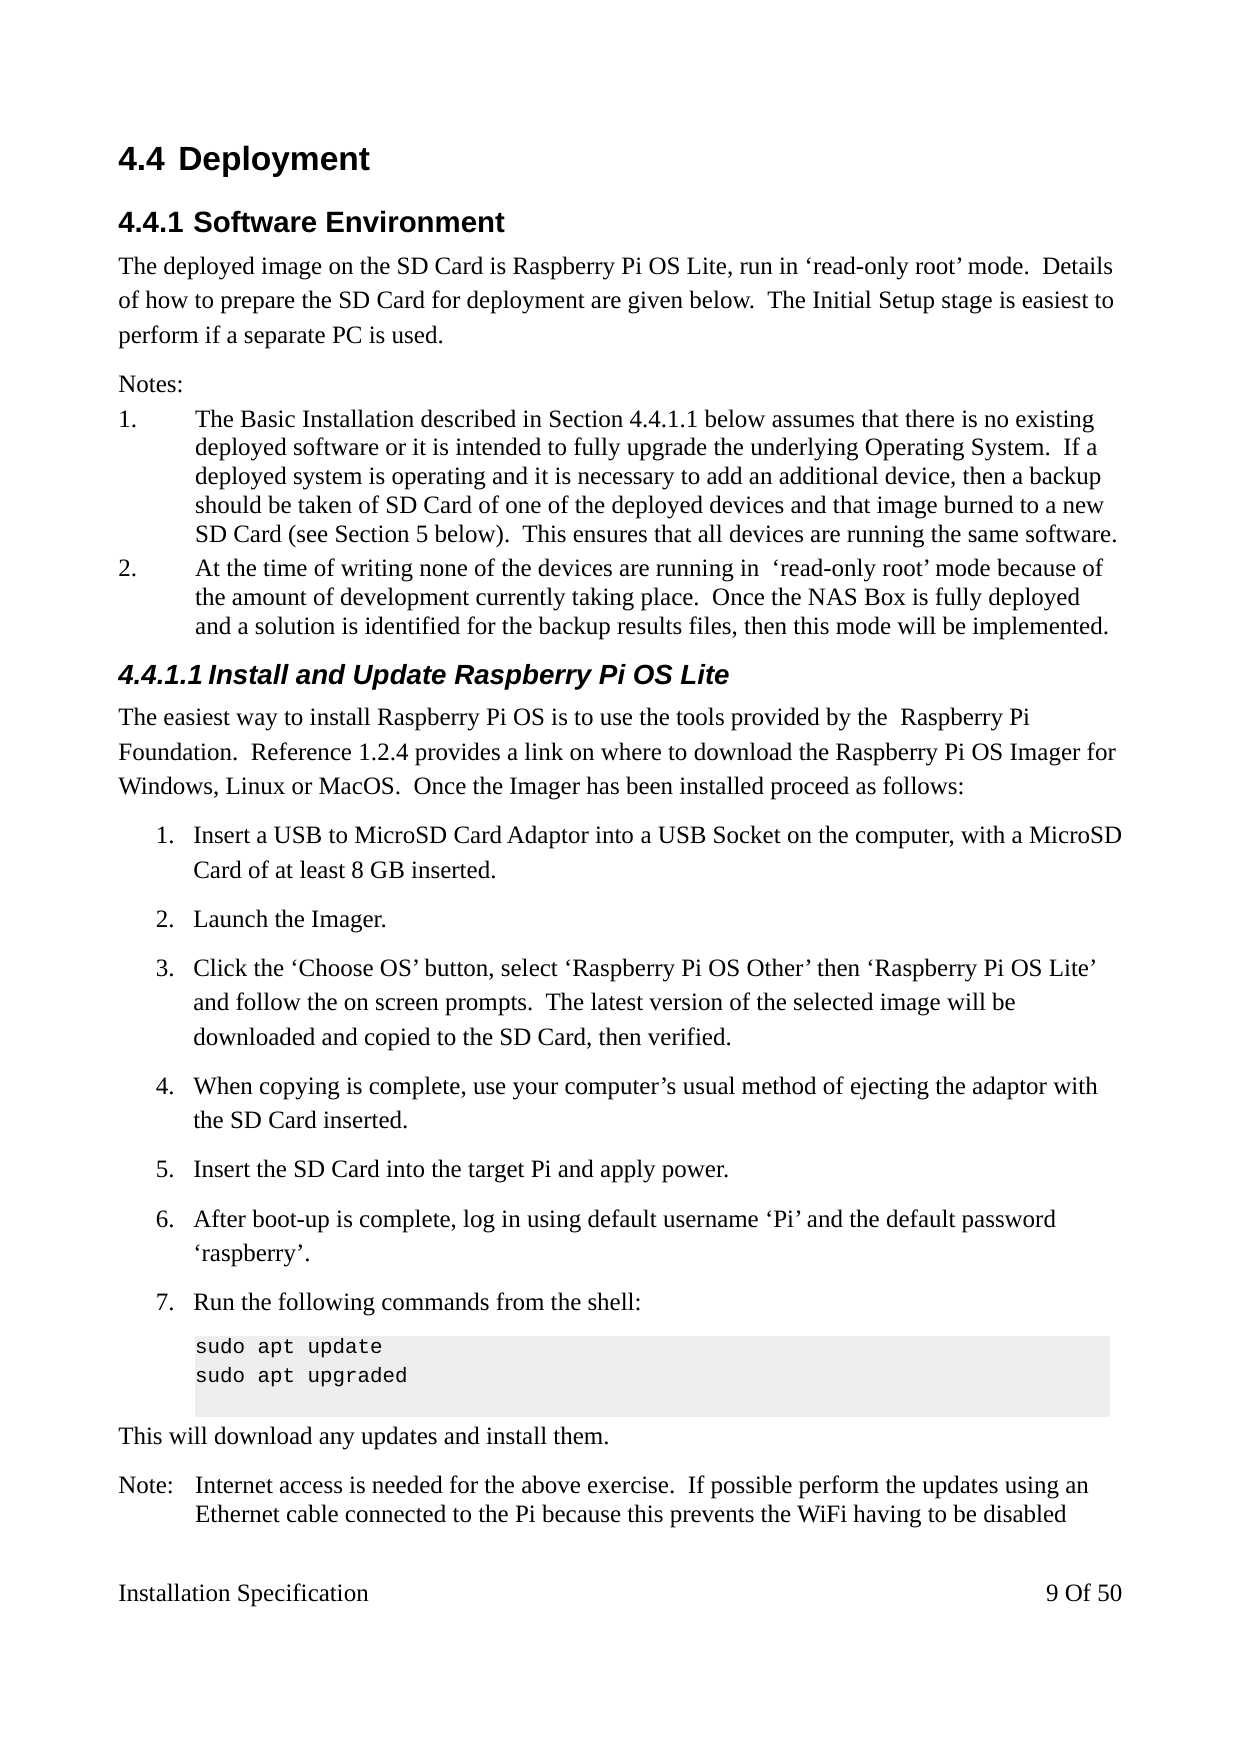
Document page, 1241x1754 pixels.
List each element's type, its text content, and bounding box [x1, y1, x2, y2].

list After boot-up is complete, log in using default username ‘Pi’ and the default password ‘raspberry’. [156, 1204, 1122, 1267]
text The easiest way to install Raspberry Pi OS is to use the tools provided by the Raspberry Pi Foundation. Reference 1.2.4 provides a link on where to download the Raspberry Pi OS Imager for Windows, Linux or MacOS. Once the Imager has been installed proceed as follows: [118, 702, 1122, 800]
list Run the following commands from the shell: [156, 1287, 1122, 1316]
list When copying is complete, use your computer’s usual method of ejecting the adaptor with the SD Card inserted. [156, 1071, 1122, 1134]
list Click the ‘Choose OS’ button, select ‘Raspberry Pi OS Other’ then ‘Raspberry Pi OS Lite’ and follow the on screen prompts. The latest version of the selected image will be downloaded and copied to the SD Card, then verified. [156, 953, 1122, 1051]
text Notes: [118, 369, 1122, 398]
text 1. The Basic Installation described in Section 4.4.1.1 below assumes that there is no existing deployed software or it is intended to fully upgrade the underlying Operating System. If a deployed system is operating and it is necessary to add an additional device, then a backup should be taken of SD Card of one of the deployed devices and that image burned to a new SD Card (see Section 5 below). This ensures that all devices are running the same software. [118, 404, 1122, 547]
list Insert the SD Card into the target Pi and apply power. [156, 1154, 1122, 1183]
text sudo apt upgraded [195, 1364, 1110, 1388]
list Insert a USB to MicroSD Card Adaptor into a USB Socket on the computer, with a MicroSD Card of at least 8 GB inserted. [156, 820, 1122, 884]
text Note: Internet access is needed for the above exercise. If possible perform the updates using an Ethernet cable connected to the Pi because this prevents the WiFi having to be disabled [118, 1470, 1122, 1528]
list Launch the Imager. [156, 904, 1122, 933]
text The deployed image on the SD Card is Raspberry Pi OS Lite, run in ‘read-only root’ mode. Details of how to prepare the SD Card for deployment are given below. The Initial Setup stage is easiest to perform if a separate PC is used. [118, 251, 1122, 349]
text sudo apt update [195, 1336, 1110, 1360]
subtitle Install and Update Raspberry Pi OS Lite [118, 658, 1122, 690]
text This will download any updates and install them. [118, 1421, 1122, 1450]
subtitle Deployment [118, 139, 1122, 178]
text 2. At the time of writing none of the devices are running in ‘read-only root’ mode because of the amount of development currently taking place. Once the NAS Box is fully deployed and a solution is identified for the backup results files, then this mode will be implemented. [118, 553, 1122, 639]
subtitle Software Environment [118, 205, 1122, 238]
